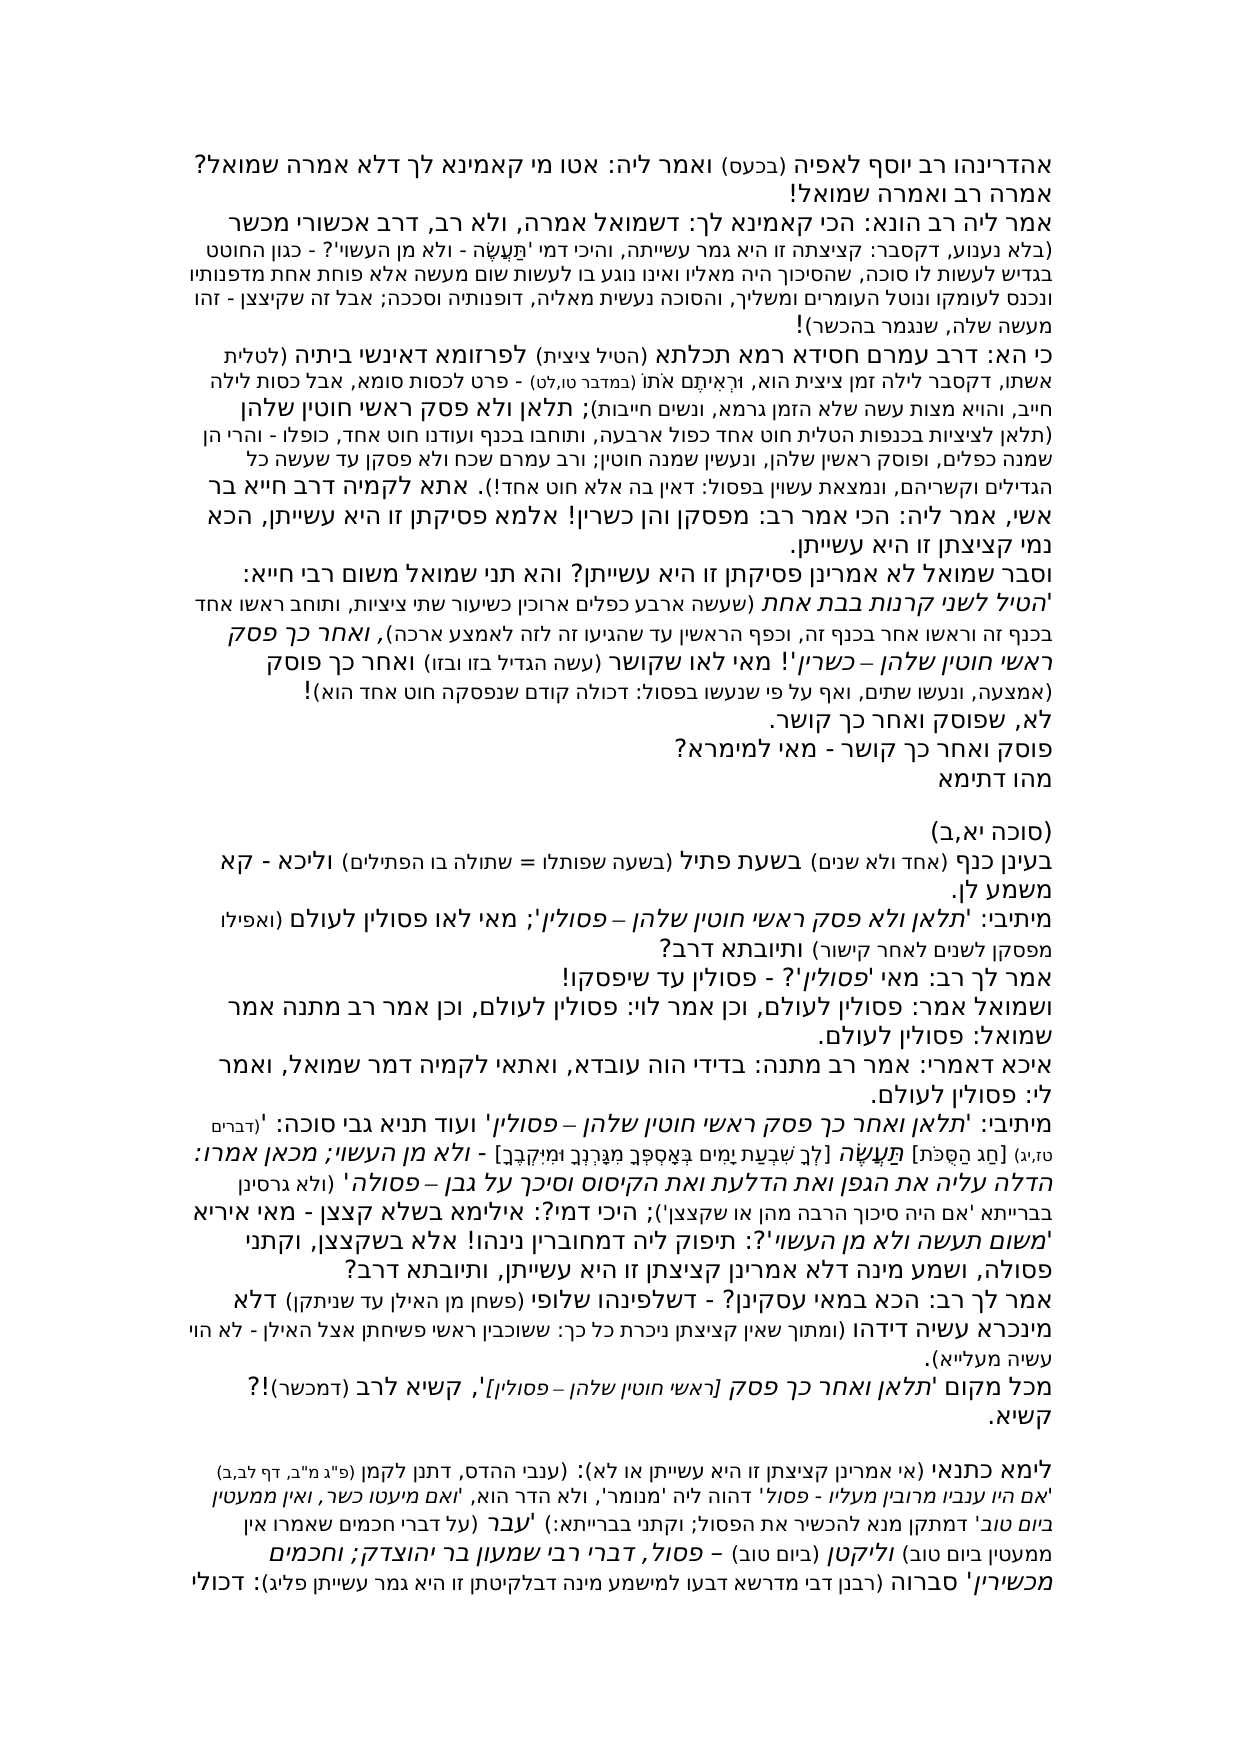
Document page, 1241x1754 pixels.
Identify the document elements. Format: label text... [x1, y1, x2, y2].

text בעינן כנף (אחד ולא שנים) בשעת פתיל (בשעה שפותלו = שתולה בו הפתילים) וליכא - קא משמע לן. [187, 846, 1053, 904]
text (סוכה יא,ב) [187, 817, 1053, 846]
text לא, שפוסק ואחר כך קושר. [187, 705, 1053, 734]
text אהדרינהו רב יוסף לאפיה (בכעס) ואמר ליה: אטו מי קאמינא לך דלא אמרה שמואל? אמרה רב ואמרה שמואל! [187, 150, 1053, 208]
text מכל מקום 'תלאן ואחר כך פסק [ראשי חוטין שלהן – פסולין]', קשיא לרב (דמכשר)!? [187, 1372, 1053, 1402]
text קשיא. [187, 1402, 1053, 1431]
text פוסק ואחר כך קושר - מאי למימרא? [187, 734, 1053, 764]
text מיתיבי: 'תלאן ואחר כך פסק ראשי חוטין שלהן – פסולין' ועוד תניא גבי סוכה: '(דברים טז,יג) [חַג הַסֻּכֹּת] תַּעֲשֶׂה [לְךָ שִׁבְעַת יָמִים בְּאָסְפְּךָ מִגָּרְנְךָ וּמִיִּקְבֶךָ] - ולא מן העשוי; מכאן אמרו: הדלה עליה את הגפן ואת הדלעת ואת הקיסוס וסיכך על גבן – פסולה' (ולא גרסינן בברייתא 'אם היה סיכוך הרבה מהן או שקצצן'); היכי דמי?: אילימא בשלא קצצן - מאי איריא 'משום תעשה ולא מן העשוי'?: תיפוק ליה דמחוברין נינהו! אלא בשקצצן, וקתני פסולה, ושמע מינה דלא אמרינן קציצתן זו היא עשייתן, ותיובתא דרב? [187, 1109, 1053, 1285]
text ושמואל אמר: פסולין לעולם, וכן אמר לוי: פסולין לעולם, וכן אמר רב מתנה אמר שמואל: פסולין לעולם. [187, 992, 1053, 1051]
text איכא דאמרי: אמר רב מתנה: בדידי הוה עובדא, ואתאי לקמיה דמר שמואל, ואמר לי: פסולין לעולם. [187, 1051, 1053, 1109]
text מהו דתימא [187, 764, 1053, 793]
text אמר לך רב: מאי 'פסולין'? - פסולין עד שיפסקו! [187, 963, 1053, 992]
text מיתיבי: 'תלאן ולא פסק ראשי חוטין שלהן – פסולין'; מאי לאו פסולין לעולם (ואפילו מפסקן לשנים לאחר קישור) ותיובתא דרב? [187, 904, 1053, 963]
text אמר לך רב: הכא במאי עסקינן? - דשלפינהו שלופי (פשחן מן האילן עד שניתקן) דלא מינכרא עשיה דידהו (ומתוך שאין קציצתן ניכרת כל כך: ששוכבין ראשי פשיחתן אצל האילן - לא הוי עשיה מעלייא). [187, 1285, 1053, 1372]
text אמר ליה רב הונא: הכי קאמינא לך: דשמואל אמרה, ולא רב, דרב אכשורי מכשר (בלא נענוע, דקסבר: קציצתה זו היא גמר עשייתה, והיכי דמי 'תַּעֲשֶׂה - ולא מן העשוי'? - כגון החוטט בגדיש לעשות לו סוכה, שהסיכוך היה מאליו ואינו נוגע בו לעשות שום מעשה אלא פוחת אחת מדפנותיו ונכנס לעומקו ונוטל העומרים ומשליך, והסוכה נעשית מאליה, דופנותיה וסככה; אבל זה שקיצצן - זהו מעשה שלה, שנגמר בהכשר)! [187, 208, 1053, 340]
text וסבר שמואל לא אמרינן פסיקתן זו היא עשייתן? והא תני שמואל משום רבי חייא: 'הטיל לשני קרנות בבת אחת (שעשה ארבע כפלים ארוכין כשיעור שתי ציציות, ותוחב ראשו אחד בכנף זה וראשו אחר בכנף זה, וכפף הראשין עד שהגיעו זה לזה לאמצע ארכה), ואחר כך פסק ראשי חוטין שלהן – כשרין'! מאי לאו שקושר (עשה הגדיל בזו ובזו) ואחר כך פוסק (אמצעה, ונעשו שתים, ואף על פי שנעשו בפסול: דכולה קודם שנפסקה חוט אחד הוא)! [187, 559, 1053, 705]
text כי הא: דרב עמרם חסידא רמא תכלתא (הטיל ציצית) לפרזומא דאינשי ביתיה (לטלית אשתו, דקסבר לילה זמן ציצית הוא, וּרְאִיתֶם אֹתוֹ (במדבר טו,לט) - פרט לכסות סומא, אבל כסות לילה חייב, והויא מצות עשה שלא הזמן גרמא, ונשים חייבות); תלאן ולא פסק ראשי חוטין שלהן (תלאן לציציות בכנפות הטלית חוט אחד כפול ארבעה, ותוחבו בכנף ועודנו חוט אחד, כופלו - והרי הן שמנה כפלים, ופוסק ראשין שלהן, ונעשין שמנה חוטין; ורב עמרם שכח ולא פסקן עד שעשה כל הגדילים וקשריהם, ונמצאת עשוין בפסול: דאין בה אלא חוט אחד!). אתא לקמיה דרב חייא בר אשי, אמר ליה: הכי אמר רב: מפסקן והן כשרין! אלמא פסיקתן זו היא עשייתן, הכא נמי קציצתן זו היא עשייתן. [187, 340, 1053, 559]
text לימא כתנאי (אי אמרינן קציצתן זו היא עשייתן או לא): (ענבי ההדס, דתנן לקמן (פ"ג מ"ב, דף לב,ב) 'אם היו ענביו מרובין מעליו - פסול' דהוה ליה 'מנומר', ולא הדר הוא, 'ואם מיעטו כשר, ואין ממעטין ביום טוב' דמתקן מנא להכשיר את הפסול; וקתני בברייתא:) 'עבר (על דברי חכמים שאמרו אין ממעטין ביום טוב) וליקטן (ביום טוב) – פסול, דברי רבי שמעון בר יהוצדק; וחכמים מכשירין' סברוה (רבנן דבי מדרשא דבעו למישמע מינה דבלקיטתן זו היא גמר עשייתן פליג): דכולי [187, 1455, 1053, 1596]
